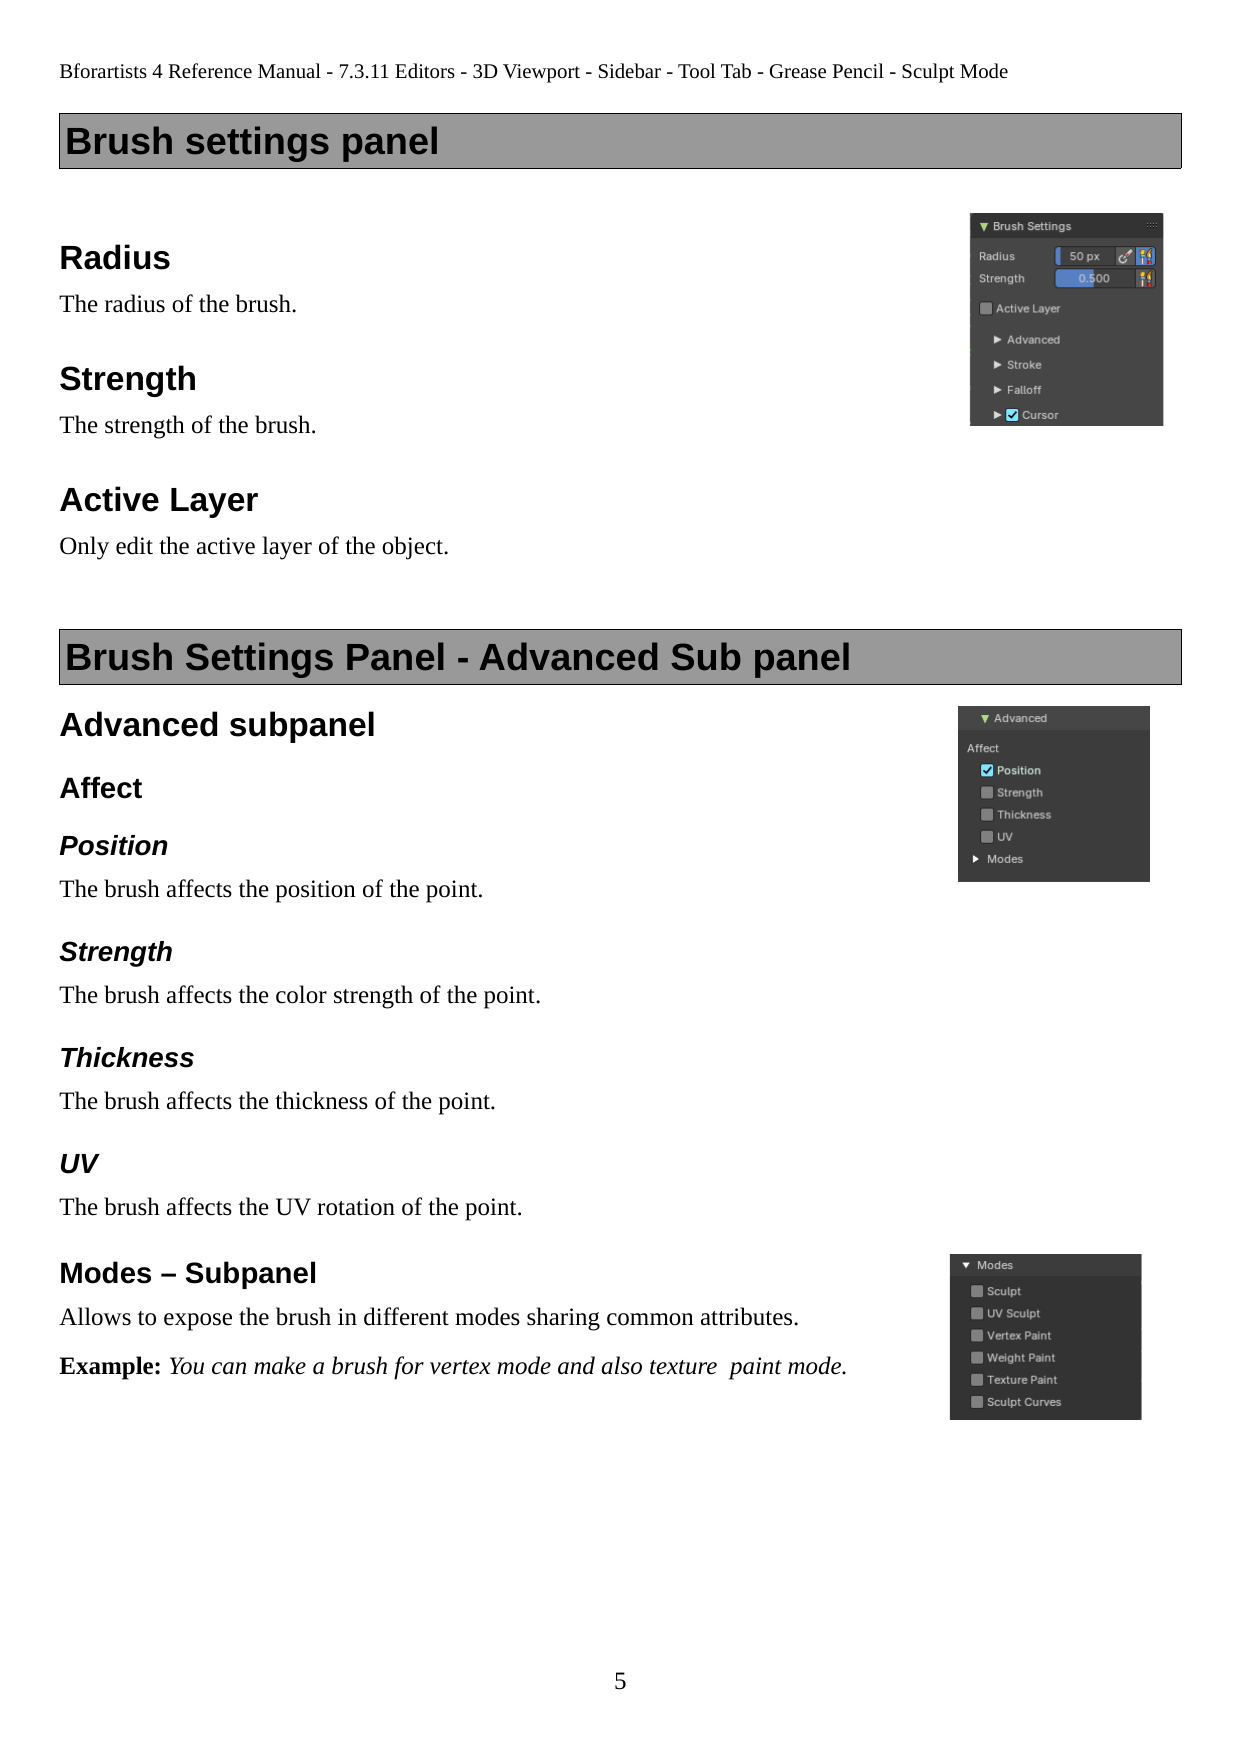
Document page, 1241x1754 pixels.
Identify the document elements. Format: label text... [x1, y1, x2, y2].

table_header Brush settings panel [60, 114, 1181, 168]
text The brush affects the UV rotation of the point. [59, 1192, 1181, 1221]
text The radius of the brush. [59, 289, 969, 318]
subtitle Active Layer [59, 480, 1181, 518]
subtitle UV [59, 1148, 1181, 1179]
text The brush affects the position of the point. [59, 874, 1181, 903]
text Allows to expose the brush in different modes sharing common attributes. [59, 1302, 949, 1331]
subtitle Modes – Subpanel [59, 1256, 949, 1289]
text Example: You can make a brush for vertex mode and also texture paint mode. [59, 1351, 949, 1380]
text Only edit the active layer of the object. [59, 531, 1181, 560]
subtitle [1164, 238, 1181, 276]
picture [958, 706, 1150, 882]
text The brush affects the color strength of the point. [59, 980, 1181, 1009]
subtitle Radius [59, 238, 969, 276]
subtitle [1150, 771, 1181, 805]
picture [969, 213, 1164, 426]
subtitle Position [59, 830, 958, 862]
text The brush affects the thickness of the point. [59, 1086, 1181, 1115]
subtitle Affect [59, 771, 958, 805]
table_header Brush Settings Panel - Advanced Sub panel [60, 630, 1181, 684]
subtitle Strength [59, 936, 1181, 968]
subtitle Advanced subpanel [3, 705, 1181, 744]
subtitle Thickness [59, 1042, 1181, 1073]
subtitle [1150, 830, 1181, 862]
subtitle [1142, 1256, 1181, 1289]
subtitle [1164, 359, 1181, 397]
subtitle Strength [59, 359, 969, 397]
picture [949, 1254, 1142, 1420]
text [1164, 289, 1181, 318]
text The strength of the brush. [59, 410, 1181, 439]
